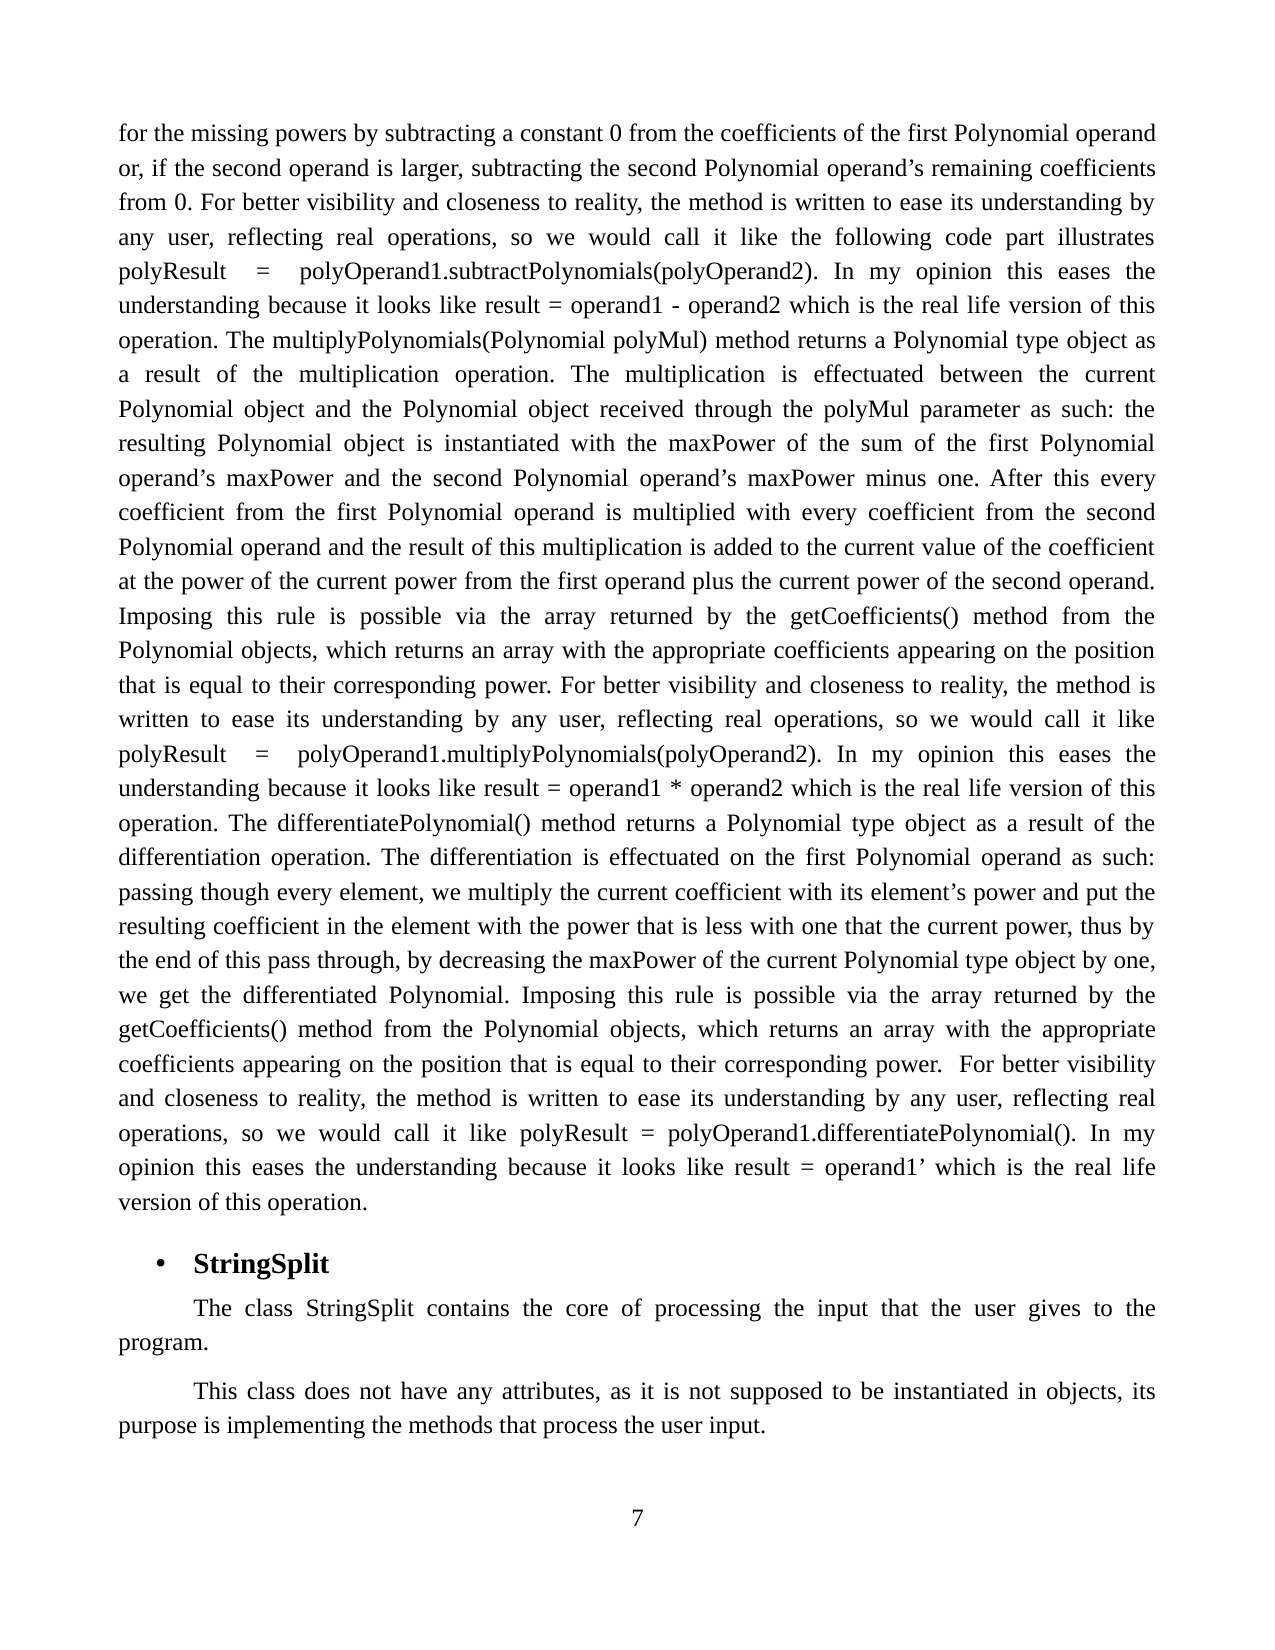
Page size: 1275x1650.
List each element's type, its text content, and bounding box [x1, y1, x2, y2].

subtitle StringSplit [156, 1246, 1157, 1280]
text This class does not have any attributes, as it is not supposed to be instantiated in objects, its purpose is implementing the methods that process the user input. [118, 1376, 1157, 1439]
text The class StringSplit contains the core of processing the input that the user gives to the program. [118, 1293, 1157, 1356]
text for the missing powers by subtracting a constant 0 from the coefficients of the first Polynomial operand or, if the second operand is larger, subtracting the second Polynomial operand’s remaining coefficients from 0. For better visibility and closeness to reality, the method is written to ease its understanding by any user, reflecting real operations, so we would call it like the following code part illustrates polyResult = polyOperand1.subtractPolynomials(polyOperand2). In my opinion this eases the understanding because it looks like result = operand1 - operand2 which is the real life version of this operation. The multiplyPolynomials(Polynomial polyMul) method returns a Polynomial type object as a result of the multiplication operation. The multiplication is effectuated between the current Polynomial object and the Polynomial object received through the polyMul parameter as such: the resulting Polynomial object is instantiated with the maxPower of the sum of the first Polynomial operand’s maxPower and the second Polynomial operand’s maxPower minus one. After this every coefficient from the first Polynomial operand is multiplied with every coefficient from the second Polynomial operand and the result of this multiplication is added to the current value of the coefficient at the power of the current power from the first operand plus the current power of the second operand. Imposing this rule is possible via the array returned by the getCoefficients() method from the Polynomial objects, which returns an array with the appropriate coefficients appearing on the position that is equal to their corresponding power. For better visibility and closeness to reality, the method is written to ease its understanding by any user, reflecting real operations, so we would call it like polyResult = polyOperand1.multiplyPolynomials(polyOperand2). In my opinion this eases the understanding because it looks like result = operand1 * operand2 which is the real life version of this operation. The differentiatePolynomial() method returns a Polynomial type object as a result of the differentiation operation. The differentiation is effectuated on the first Polynomial operand as such: passing though every element, we multiply the current coefficient with its element’s power and put the resulting coefficient in the element with the power that is less with one that the current power, thus by the end of this pass through, by decreasing the maxPower of the current Polynomial type object by one, we get the differentiated Polynomial. Imposing this rule is possible via the array returned by the getCoefficients() method from the Polynomial objects, which returns an array with the appropriate coefficients appearing on the position that is equal to their corresponding power. For better visibility and closeness to reality, the method is written to ease its understanding by any user, reflecting real operations, so we would call it like polyResult = polyOperand1.differentiatePolynomial(). In my opinion this eases the understanding because it looks like result = operand1’ which is the real life version of this operation. [118, 118, 1157, 1216]
